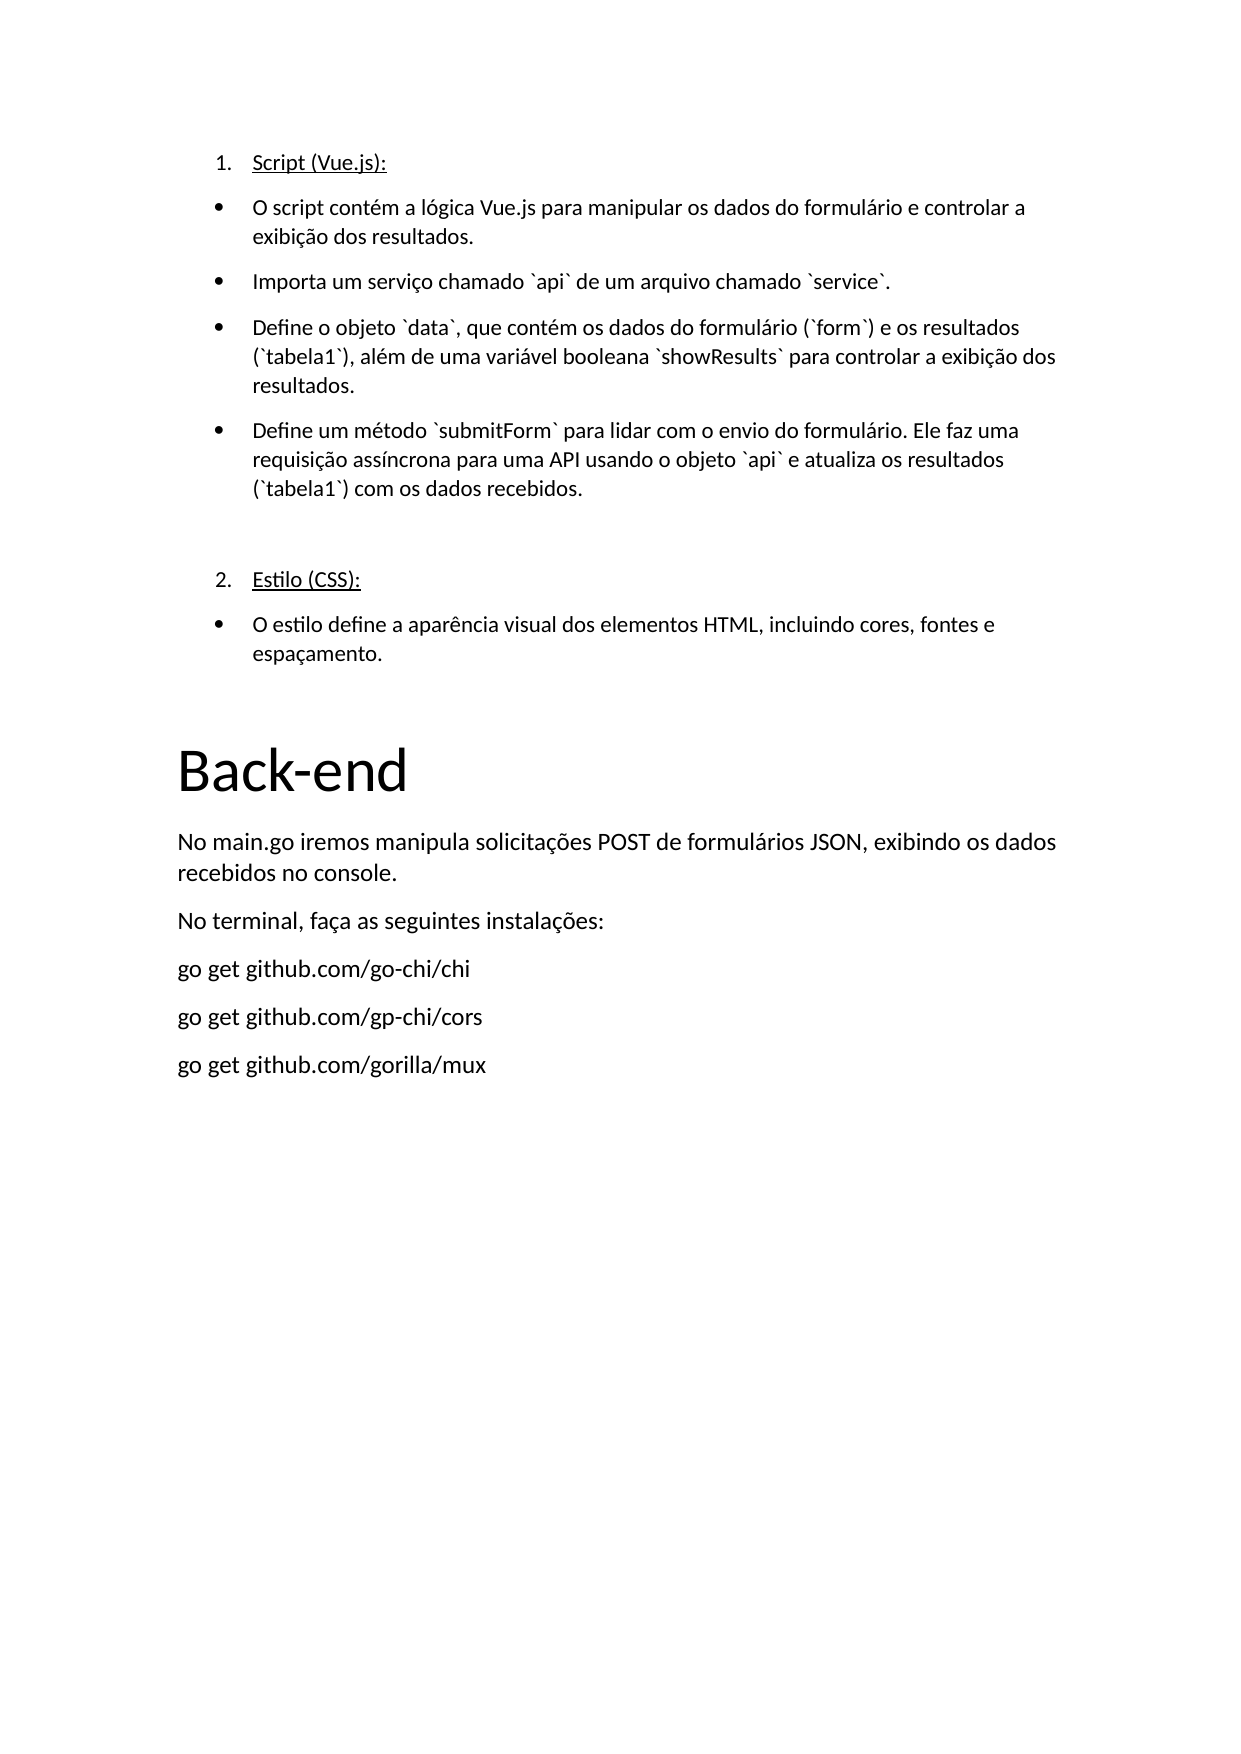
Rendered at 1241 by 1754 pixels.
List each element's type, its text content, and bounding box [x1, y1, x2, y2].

list Define um método `submitForm` para lidar com o envio do formulário. Ele faz uma requisição assíncrona para uma API usando o objeto `api` e atualiza os resultados (`tabela1`) com os dados recebidos. [215, 416, 1063, 502]
list Importa um serviço chamado `api` de um arquivo chamado `service`. [215, 267, 1063, 296]
text No terminal, faça as seguintes instalações: [177, 905, 1063, 936]
text go get github.com/gorilla/mux [177, 1049, 1063, 1079]
text No main.go iremos manipula solicitações POST de formulários JSON, exibindo os dados recebidos no console. [177, 826, 1063, 887]
list Script (Vue.js): [215, 148, 1063, 176]
list Define o objeto `data`, que contém os dados do formulário (`form`) e os resultados (`tabela1`), além de uma variável booleana `showResults` para controlar a exibição dos resultados. [215, 313, 1063, 399]
text go get github.com/gp-chi/cors [177, 1001, 1063, 1032]
list Estilo (CSS): [215, 565, 1063, 593]
text Back-end [177, 730, 1063, 807]
list O script contém a lógica Vue.js para manipular os dados do formulário e controlar a exibição dos resultados. [215, 193, 1063, 250]
text go get github.com/go-chi/chi [177, 953, 1063, 983]
list O estilo define a aparência visual dos elementos HTML, incluindo cores, fontes e espaçamento. [215, 611, 1063, 667]
